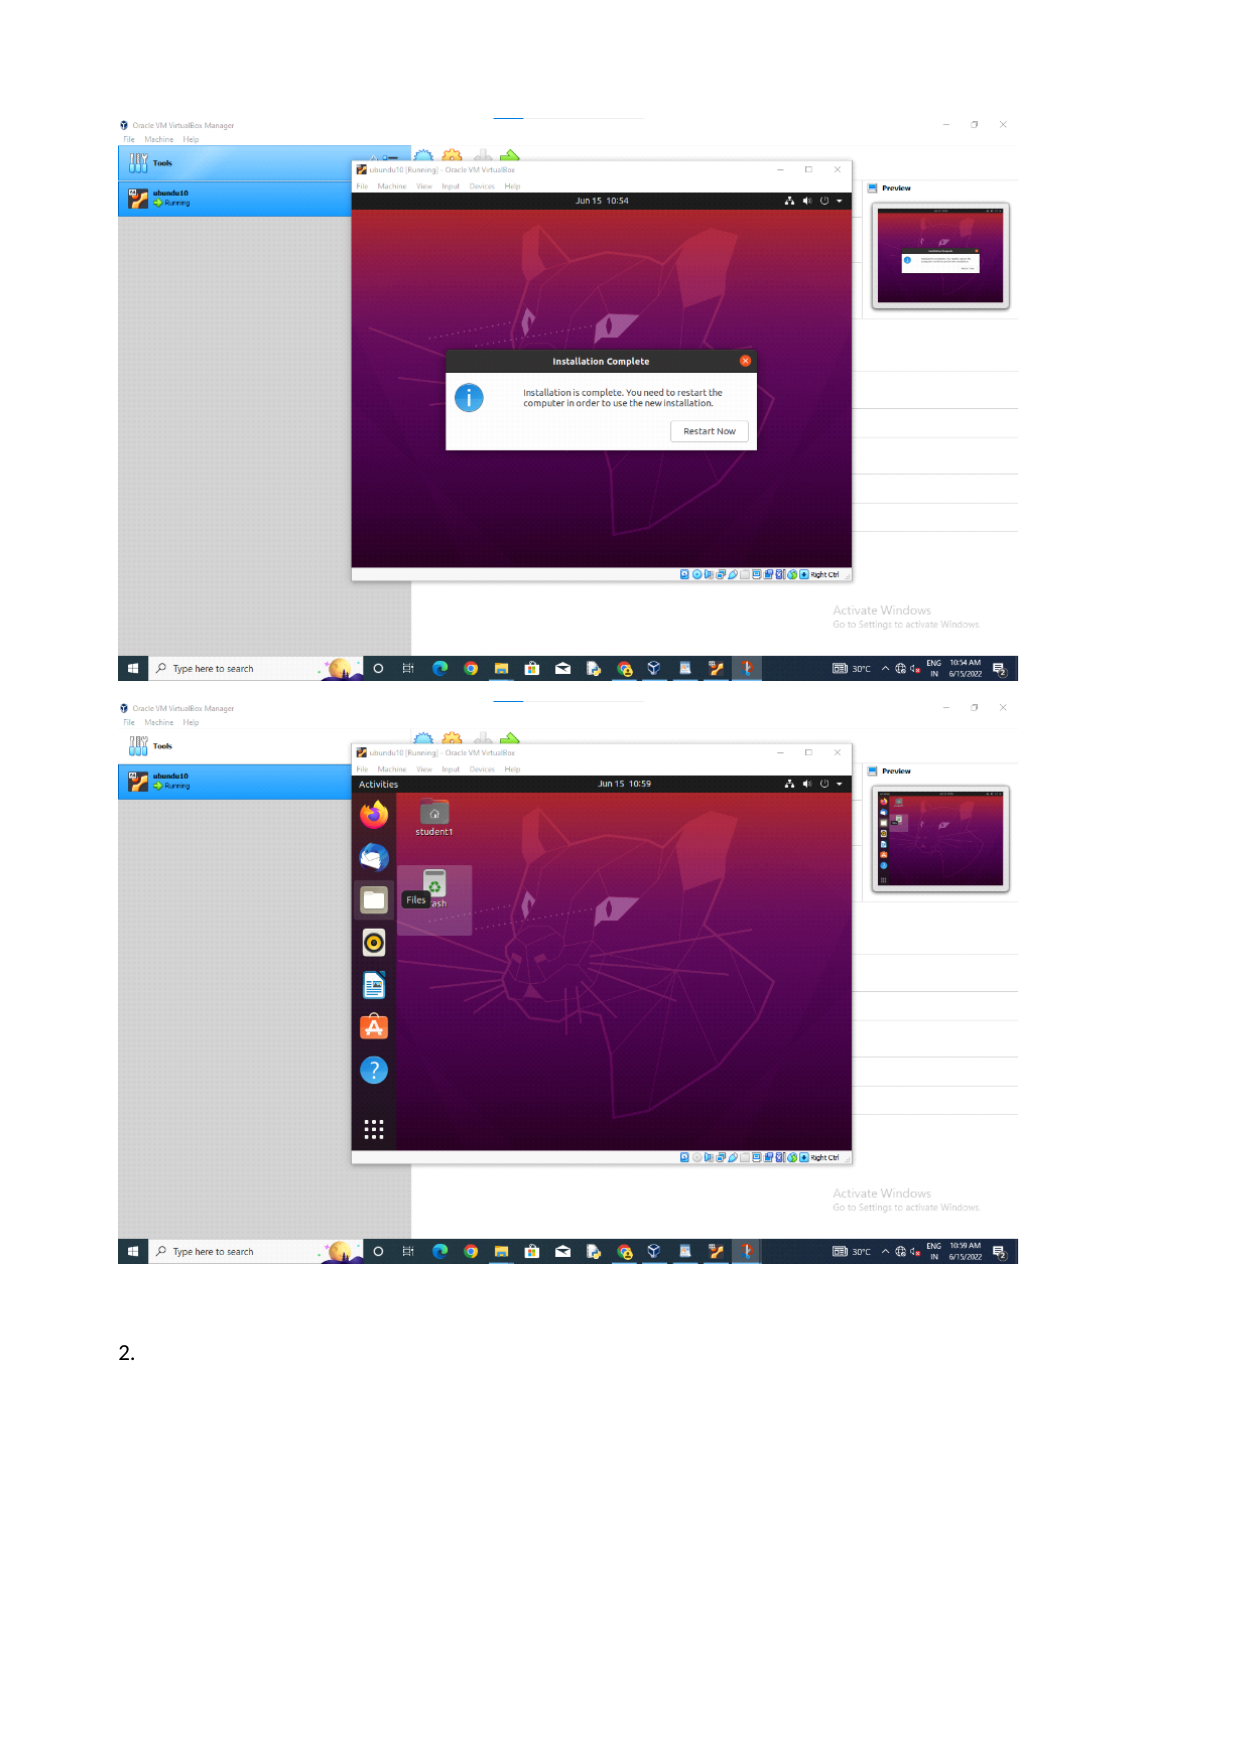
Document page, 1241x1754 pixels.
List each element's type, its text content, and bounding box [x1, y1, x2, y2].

text 2. [118, 1338, 1122, 1366]
